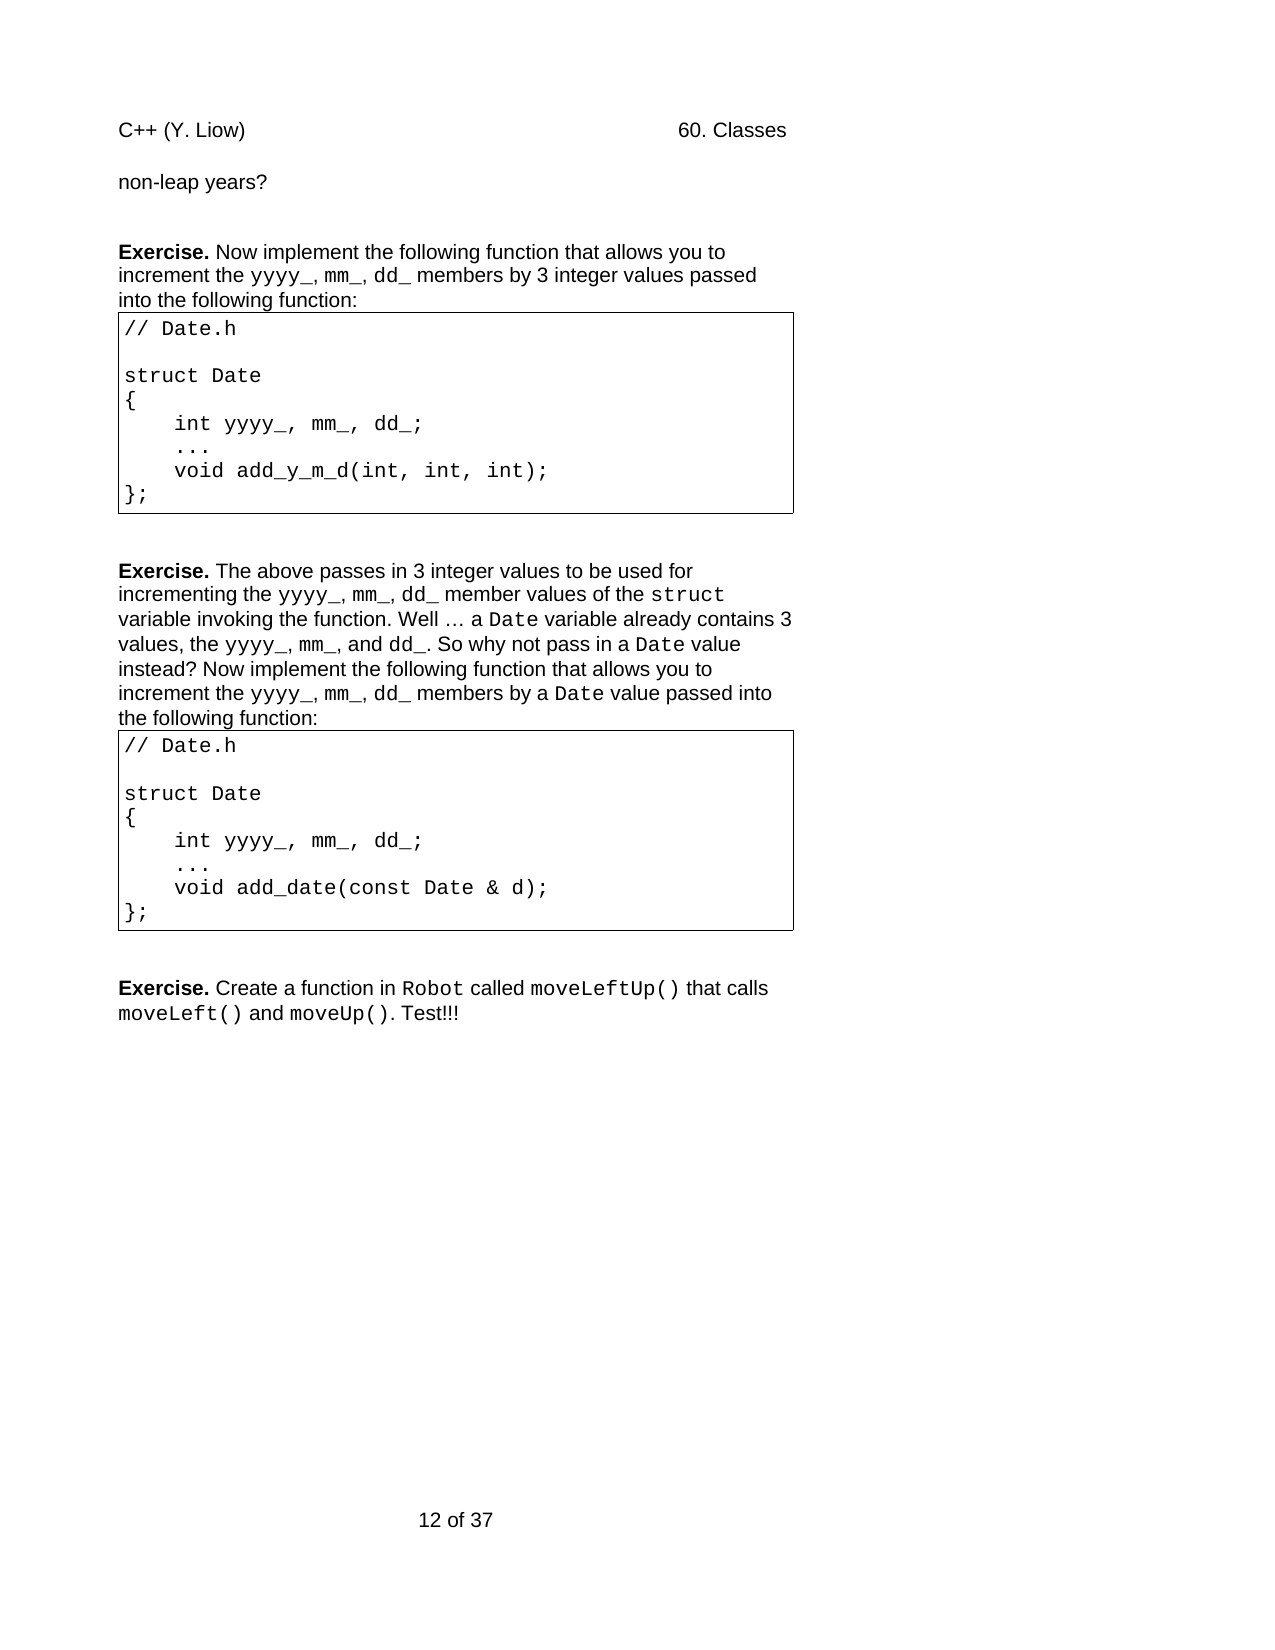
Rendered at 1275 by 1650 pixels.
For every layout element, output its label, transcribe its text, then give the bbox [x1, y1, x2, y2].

text non-leap years? [118, 171, 793, 194]
table_header // Date.h struct Date { int yyyy_, mm_, dd_; ... void add_y_m_d(int, int, int); }; [119, 313, 793, 513]
text Exercise. The above passes in 3 integer values to be used for incrementing the yyyy_, mm_, dd_ member values of the struct variable invoking the function. Well … a Date variable already contains 3 values, the yyyy_, mm_, and dd_. So why not pass in a Date value instead? Now implement the following function that allows you to increment the yyyy_, mm_, dd_ members by a Date value passed into the following function: [118, 559, 793, 729]
text Exercise. Now implement the following function that allows you to increment the yyyy_, mm_, dd_ members by 3 integer values passed into the following function: [118, 241, 793, 312]
text Exercise. Create a function in Robot called moveLeftUp() that calls moveLeft() and moveUp(). Test!!! [118, 977, 793, 1027]
table_header // Date.h struct Date { int yyyy_, mm_, dd_; ... void add_date(const Date & d); }; [119, 731, 793, 930]
